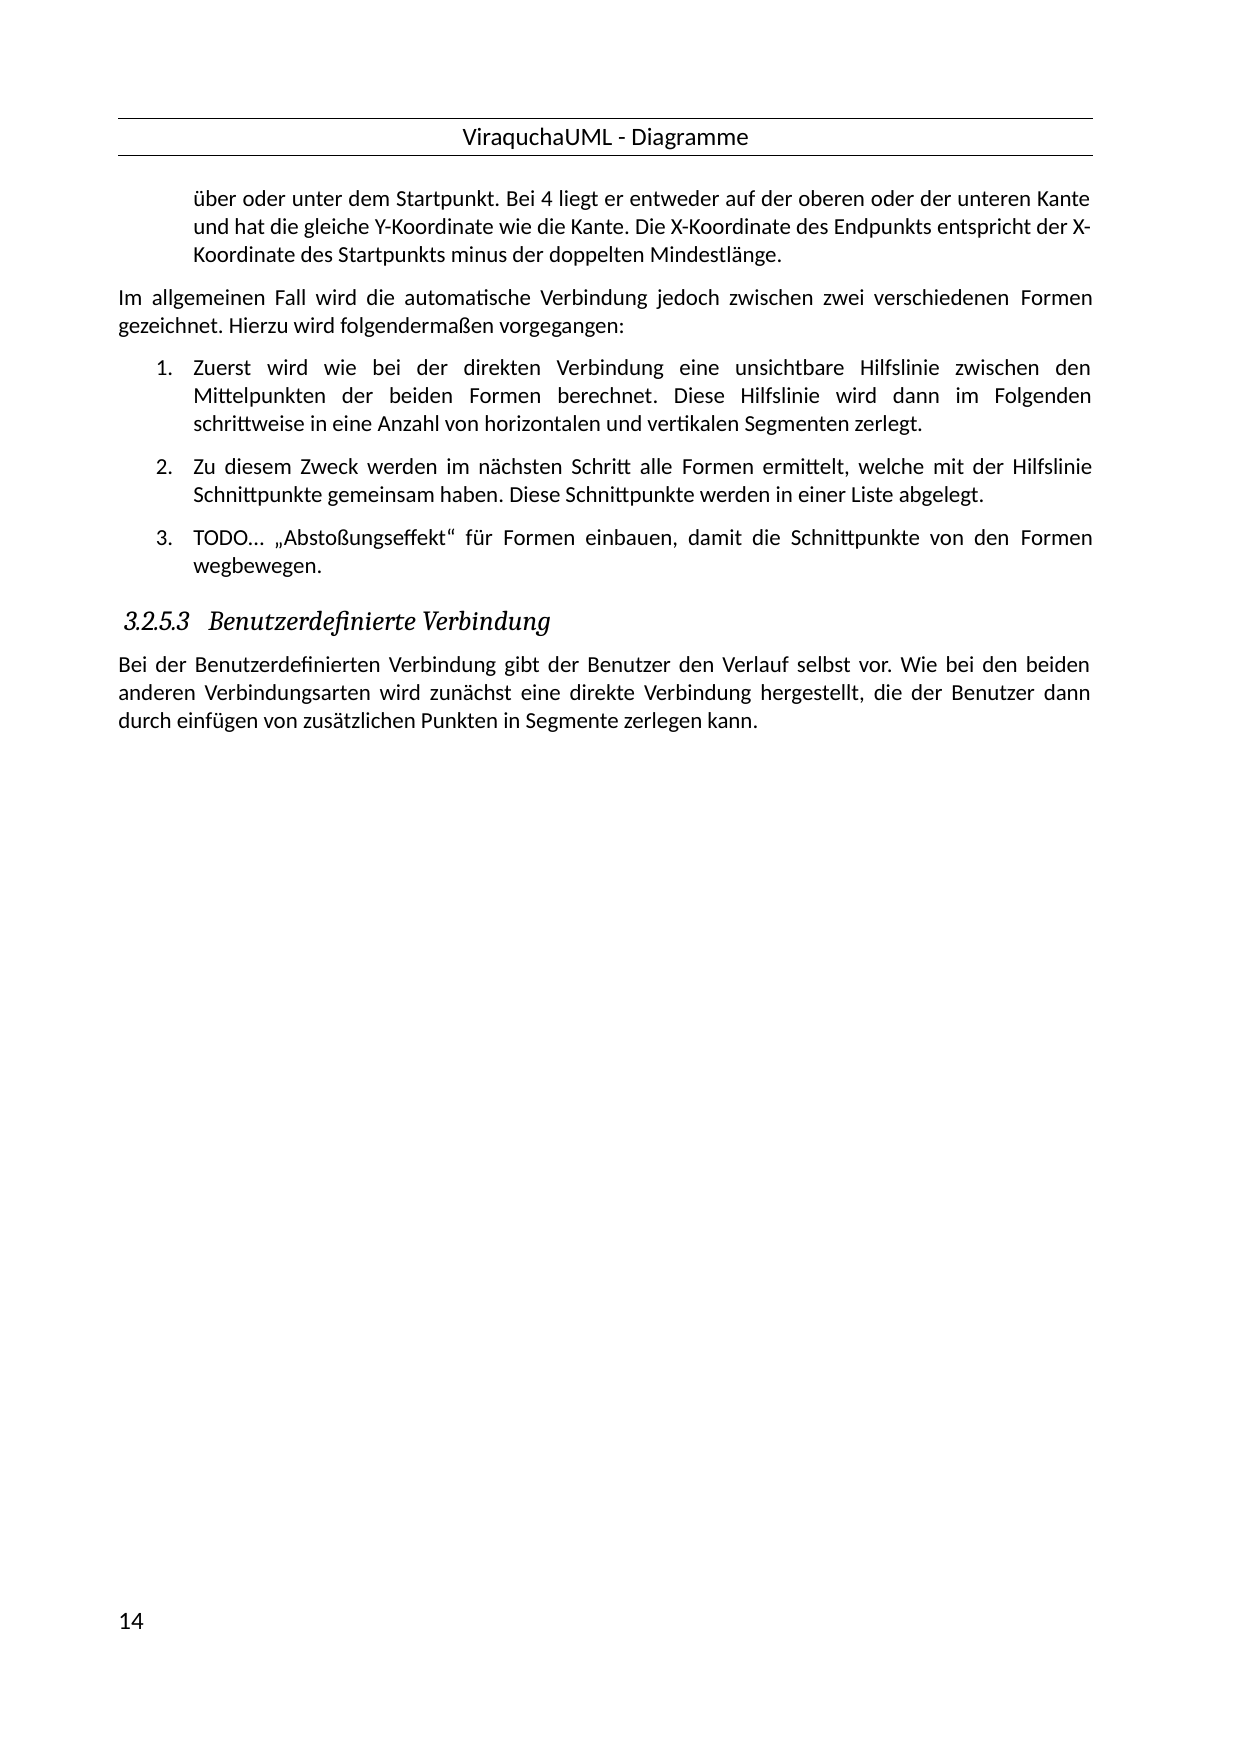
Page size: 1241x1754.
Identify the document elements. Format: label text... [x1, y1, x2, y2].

subtitle Benutzerdefinierte Verbindung [118, 606, 1093, 638]
list Zu diesem Zweck werden im nächsten Schritt alle Formen ermittelt, welche mit der Hilfslinie Schnittpunkte gemeinsam haben. Diese Schnittpunkte werden in einer Liste abgelegt. [156, 452, 1093, 508]
list über oder unter dem Startpunkt. Bei 4 liegt er entweder auf der oberen oder der unteren Kante und hat die gleiche Y-Koordinate wie die Kante. Die X-Koordinate des Endpunkts entspricht der X-Koordinate des Startpunkts minus der doppelten Mindestlänge. [156, 184, 1093, 268]
text Im allgemeinen Fall wird die automatische Verbindung jedoch zwischen zwei verschiedenen Formen gezeichnet. Hierzu wird folgendermaßen vorgegangen: [118, 283, 1093, 339]
text Bei der Benutzerdefinierten Verbindung gibt der Benutzer den Verlauf selbst vor. Wie bei den beiden anderen Verbindungsarten wird zunächst eine direkte Verbindung hergestellt, die der Benutzer dann durch einfügen von zusätzlichen Punkten in Segmente zerlegen kann. [118, 650, 1093, 734]
list Zuerst wird wie bei der direkten Verbindung eine unsichtbare Hilfslinie zwischen den Mittelpunkten der beiden Formen berechnet. Diese Hilfslinie wird dann im Folgenden schrittweise in eine Anzahl von horizontalen und vertikalen Segmenten zerlegt. [156, 353, 1093, 437]
list TODO… „Abstoßungseffekt“ für Formen einbauen, damit die Schnittpunkte von den Formen wegbewegen. [156, 523, 1093, 579]
